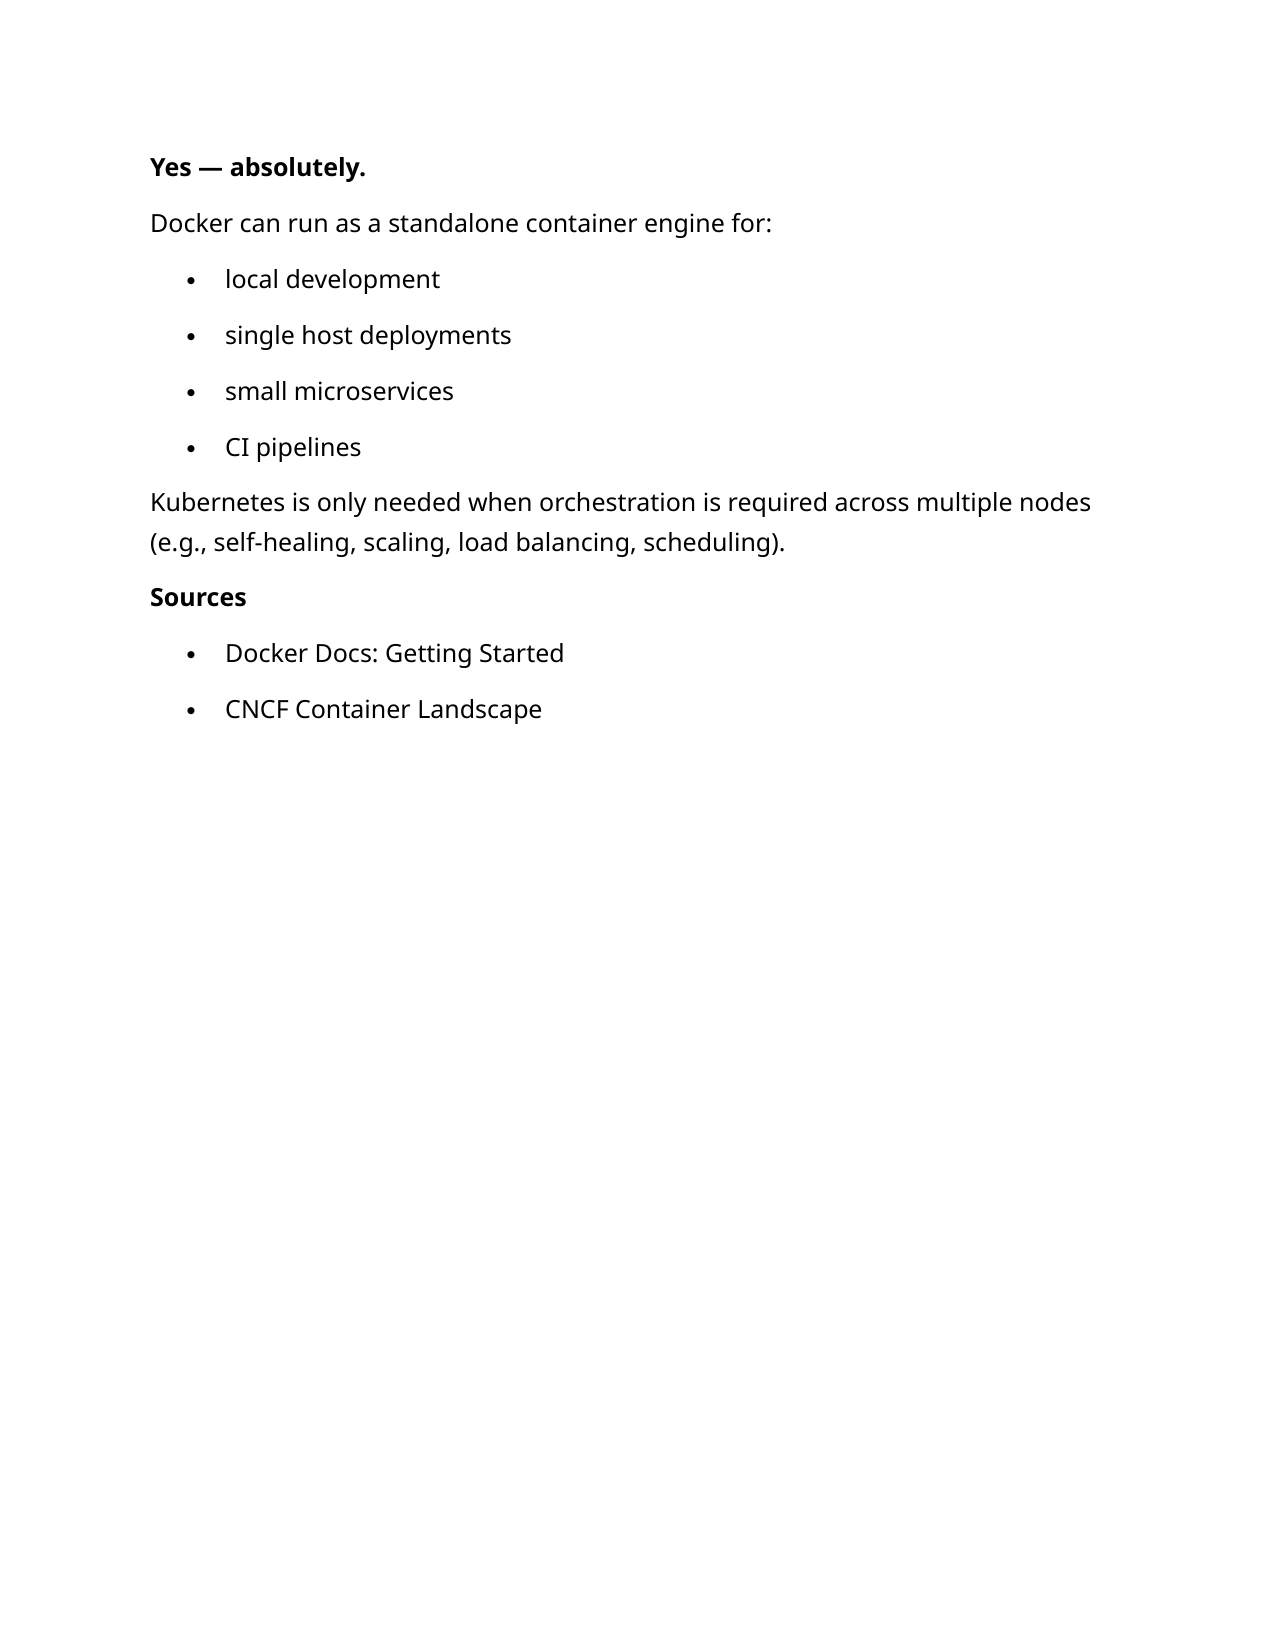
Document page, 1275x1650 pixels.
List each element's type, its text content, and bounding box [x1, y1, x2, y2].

text Yes — absolutely. [150, 150, 1125, 184]
list CI pipelines [187, 429, 1125, 463]
text Docker can run as a standalone container engine for: [150, 206, 1125, 240]
list single host deployments [187, 317, 1125, 352]
list small microservices [187, 373, 1125, 407]
text Sources [150, 580, 1125, 614]
list local development [187, 262, 1125, 296]
list Docker Docs: Getting Started [187, 636, 1125, 670]
text Kubernetes is only needed when orchestration is required across multiple nodes (e.g., self-healing, scaling, load balancing, scheduling). [150, 485, 1125, 558]
list CNCF Container Landscape [187, 692, 1125, 726]
